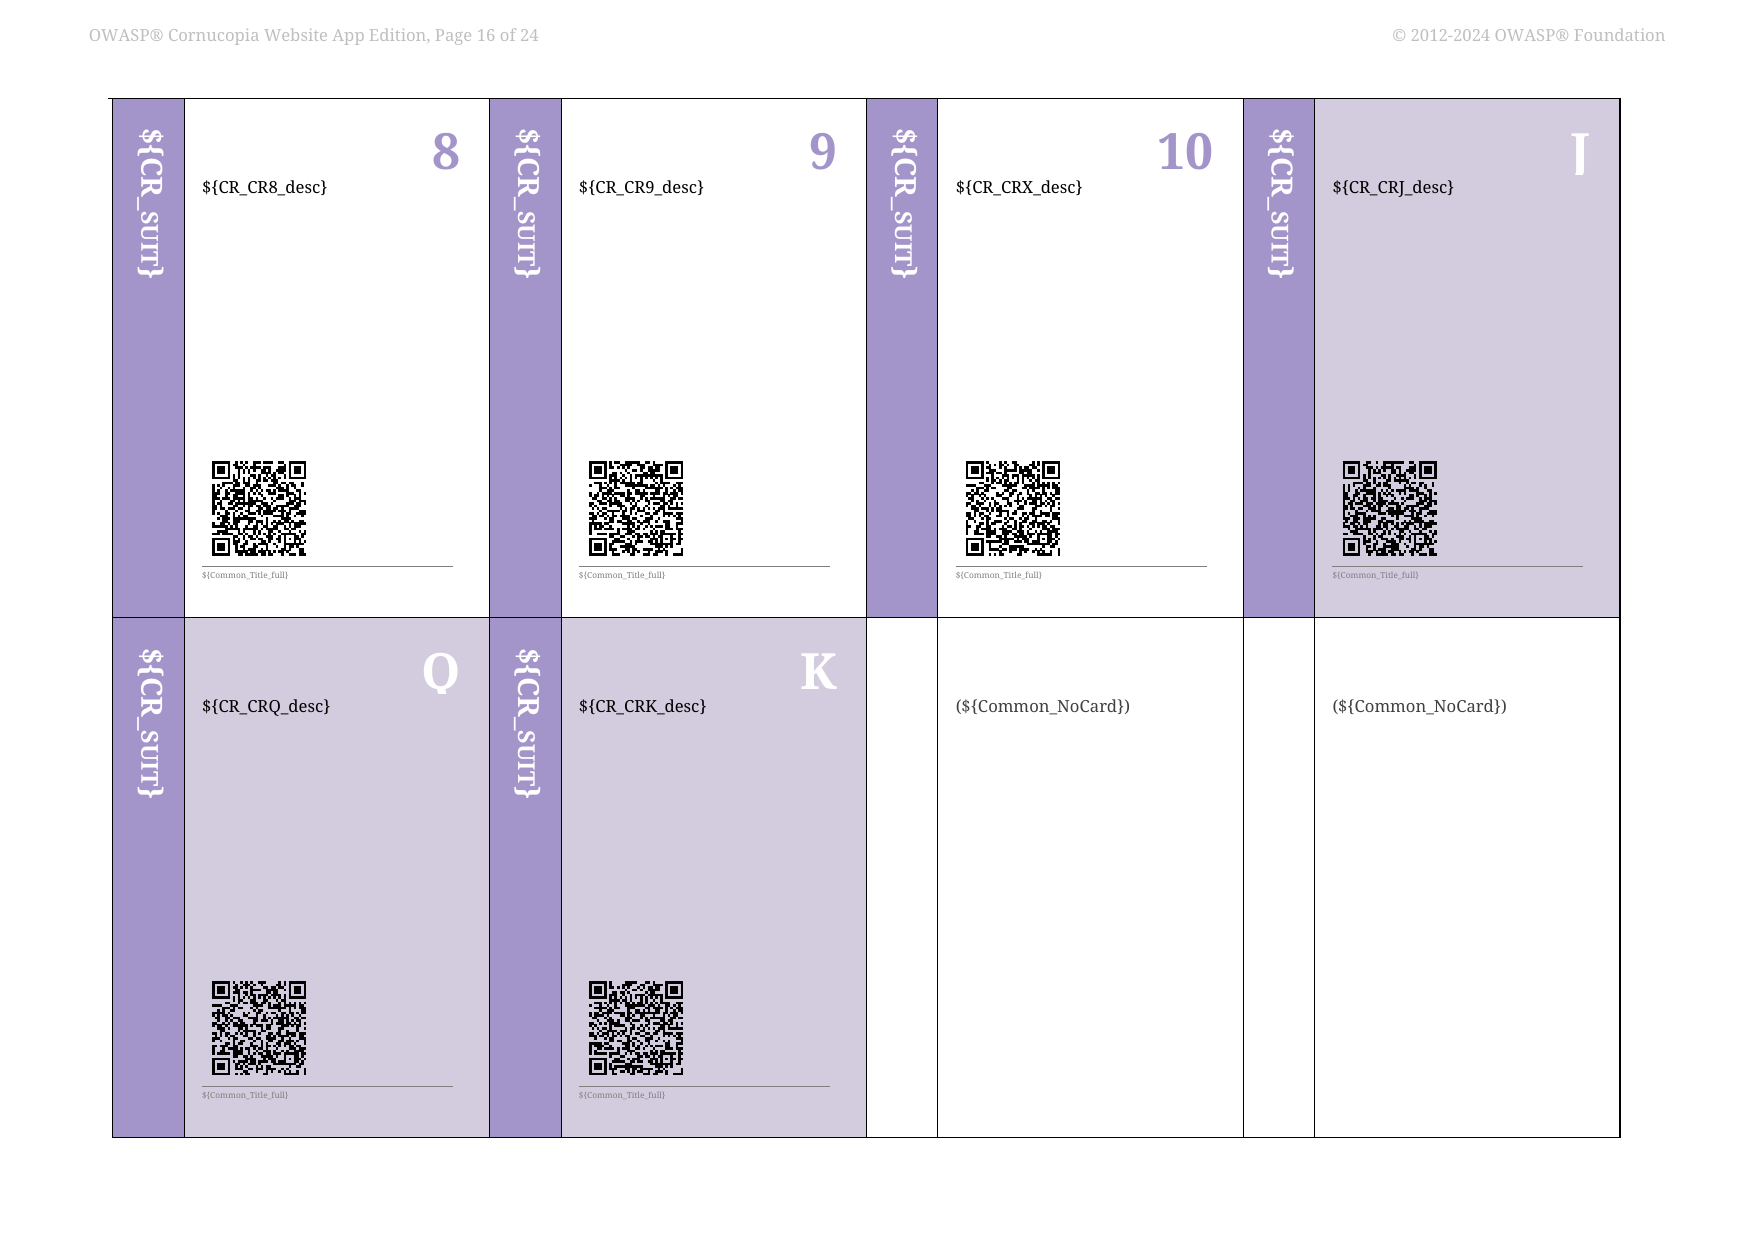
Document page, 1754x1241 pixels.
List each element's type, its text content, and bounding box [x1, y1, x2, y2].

table_cell [1315, 618, 1619, 694]
table_cell [562, 930, 866, 1137]
table_header 8 [185, 99, 489, 174]
table_cell ${CR_suit} [113, 618, 184, 1137]
table_header [956, 412, 1207, 566]
table_cell [1315, 411, 1619, 617]
table_cell [867, 618, 937, 1137]
table_cell (${Common_NoCard}) [1315, 694, 1619, 930]
table_cell ${CR_CRX_desc} [938, 174, 1243, 411]
table_cell [1244, 618, 1314, 1137]
table_header [1332, 412, 1583, 566]
table_header J [1315, 99, 1619, 174]
table_header [579, 412, 830, 566]
table_cell (${Common_NoCard}) [938, 694, 1243, 930]
table_cell ${CR_suit} [490, 618, 561, 1137]
table_cell ${Common_Title_full} [956, 567, 1207, 581]
table_header ${CR_suit} [490, 99, 561, 617]
table_cell [1315, 930, 1619, 1137]
table_header 10 [938, 99, 1243, 174]
table_cell [938, 618, 1243, 694]
table_cell [185, 930, 489, 1137]
table_cell K [562, 618, 866, 694]
table_header [202, 412, 453, 566]
table_header [202, 931, 453, 1086]
table_header [108, 99, 112, 1137]
table_cell ${CR_CRQ_desc} [185, 694, 489, 930]
table_cell ${Common_Title_full} [579, 567, 830, 581]
table_cell ${CR_CRK_desc} [562, 694, 866, 930]
table_cell ${Common_Title_full} [579, 1087, 830, 1101]
table_cell Q [185, 618, 489, 694]
table_cell ${CR_CR8_desc} [185, 174, 489, 411]
table_header ${CR_suit} [113, 99, 184, 617]
table_cell [938, 930, 1243, 1137]
table_cell ${Common_Title_full} [202, 1087, 453, 1101]
table_cell ${Common_Title_full} [202, 567, 453, 581]
table_cell ${CR_CR9_desc} [562, 174, 866, 411]
table_header ${CR_suit} [1244, 99, 1314, 617]
table_header 9 [562, 99, 866, 174]
table_header ${CR_suit} [867, 99, 937, 617]
table_header [579, 931, 830, 1086]
table_cell [185, 411, 489, 617]
table_cell ${Common_Title_full} [1332, 567, 1583, 581]
table_cell [938, 411, 1243, 617]
table_cell [562, 411, 866, 617]
table_cell ${CR_CRJ_desc} [1315, 174, 1619, 411]
